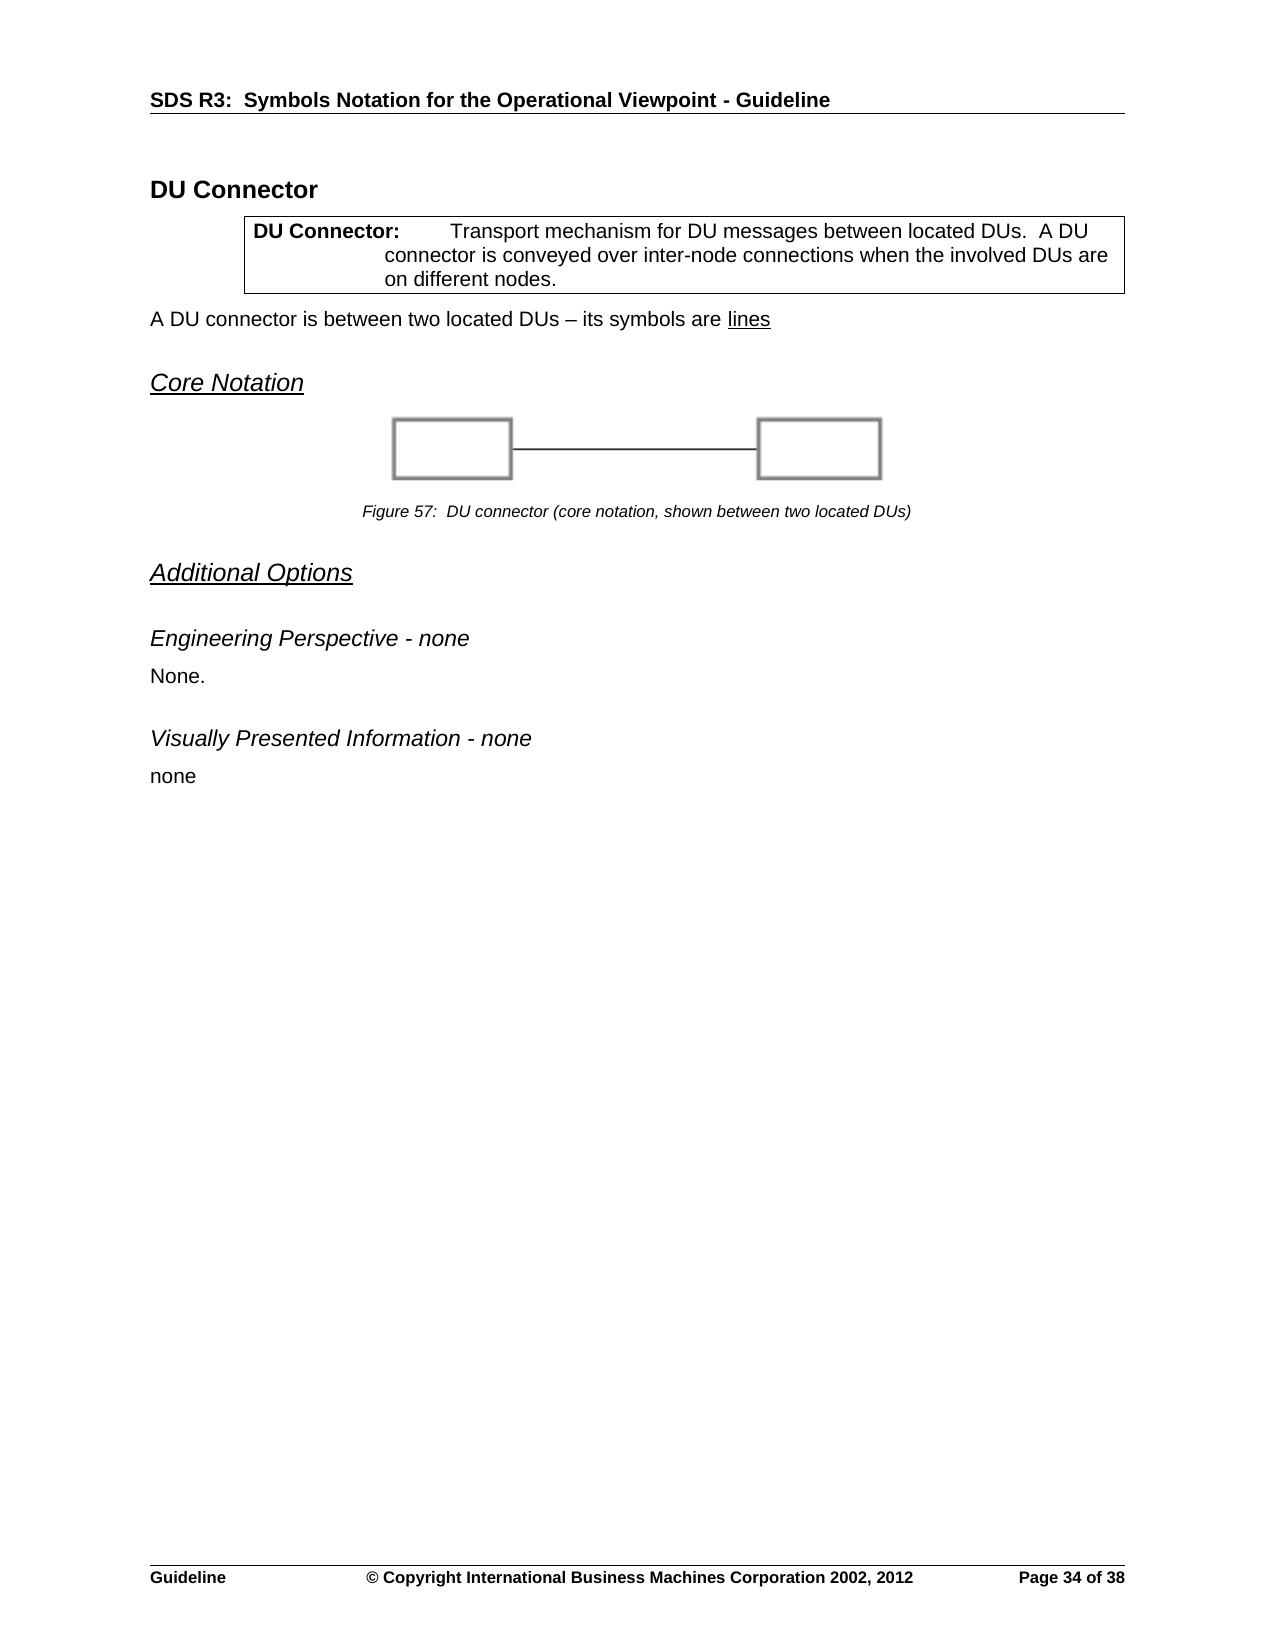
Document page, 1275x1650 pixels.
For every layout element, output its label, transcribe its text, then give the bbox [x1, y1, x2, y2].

subtitle Visually Presented Information - none [150, 725, 1125, 751]
subtitle Additional Options [150, 558, 1125, 587]
subtitle DU Connector [150, 175, 1125, 204]
text DU Connector: Transport mechanism for DU messages between located DUs. A DU connector is conveyed over inter-node connections when the involved DUs are on different nodes. [245, 217, 1124, 293]
text None. [150, 663, 1125, 687]
text A DU connector is between two located DUs – its symbols are lines [150, 307, 1125, 331]
subtitle Engineering Perspective - none [150, 625, 1125, 651]
text Figure 57: DU connector (core notation, shown between two located DUs) [150, 502, 1125, 521]
subtitle Core Notation [150, 368, 1125, 397]
picture [384, 411, 891, 488]
text none [150, 764, 1125, 788]
